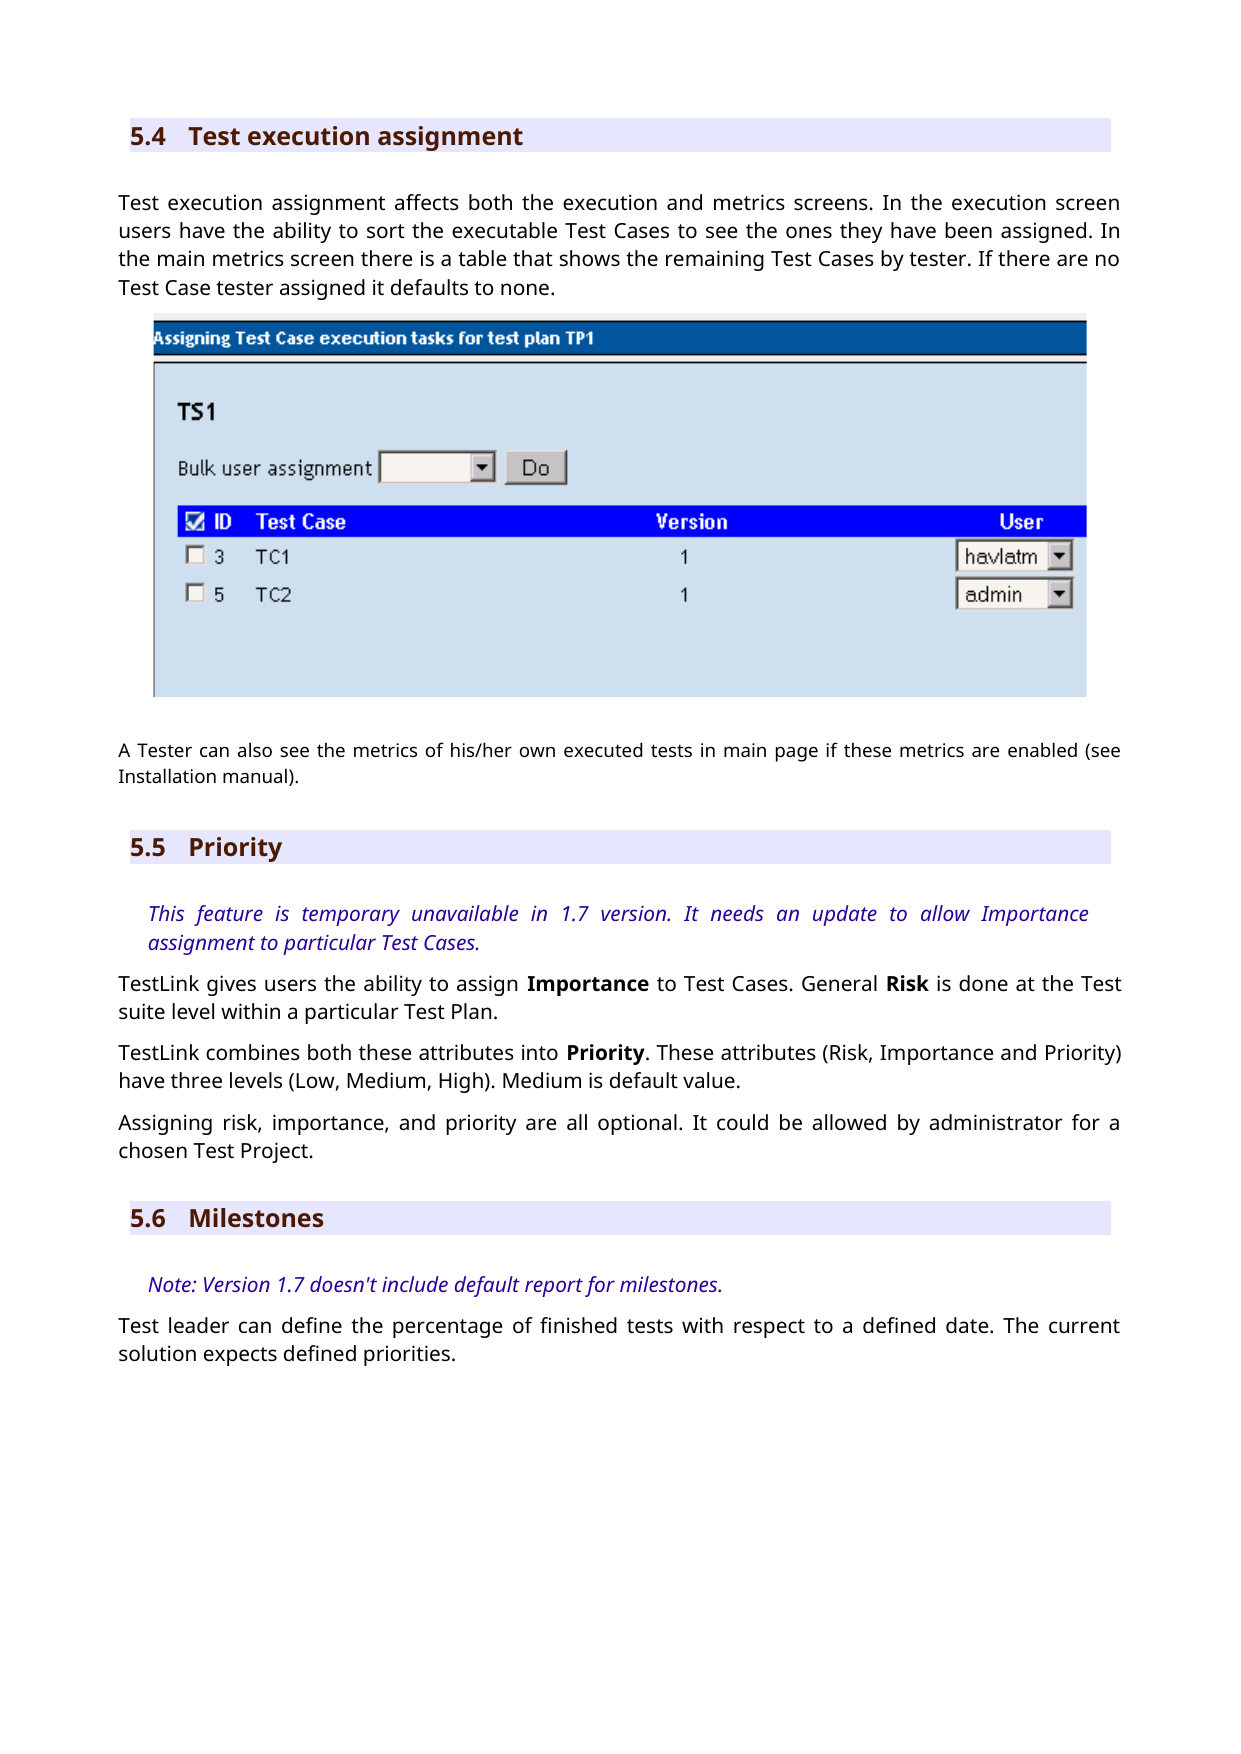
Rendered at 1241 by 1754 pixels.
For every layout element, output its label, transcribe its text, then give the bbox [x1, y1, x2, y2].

text Note: Version 1.7 doesn't include default report for milestones. [148, 1270, 1093, 1298]
subtitle Priority [130, 830, 1111, 864]
text Test leader can define the percentage of finished tests with respect to a defined date. The current solution expects defined priorities. [118, 1311, 1122, 1368]
text Assigning risk, importance, and priority are all optional. It could be allowed by administrator for a chosen Test Project. [118, 1108, 1122, 1164]
subtitle Milestones [130, 1201, 1111, 1235]
text TestLink combines both these attributes into Priority. These attributes (Risk, Importance and Priority) have three levels (Low, Medium, High). Medium is default value. [118, 1038, 1122, 1095]
subtitle Test execution assignment [130, 118, 1111, 152]
text Test execution assignment affects both the execution and metrics screens. In the execution screen users have the ability to sort the executable Test Cases to see the ones they have been assigned. In the main metrics screen there is a table that shows the remaining Test Cases by tester. If there are no Test Case tester assigned it defaults to none. [118, 188, 1122, 301]
text This feature is temporary unavailable in 1.7 version. It needs an update to allow Importance assignment to particular Test Cases. [148, 899, 1093, 956]
text TestLink gives users the ability to assign Importance to Test Cases. General Risk is done at the Test suite level within a particular Test Plan. [118, 969, 1122, 1026]
text A Tester can also see the metrics of his/her own executed tests in main page if these metrics are enabled (see Installation manual). [118, 738, 1122, 789]
